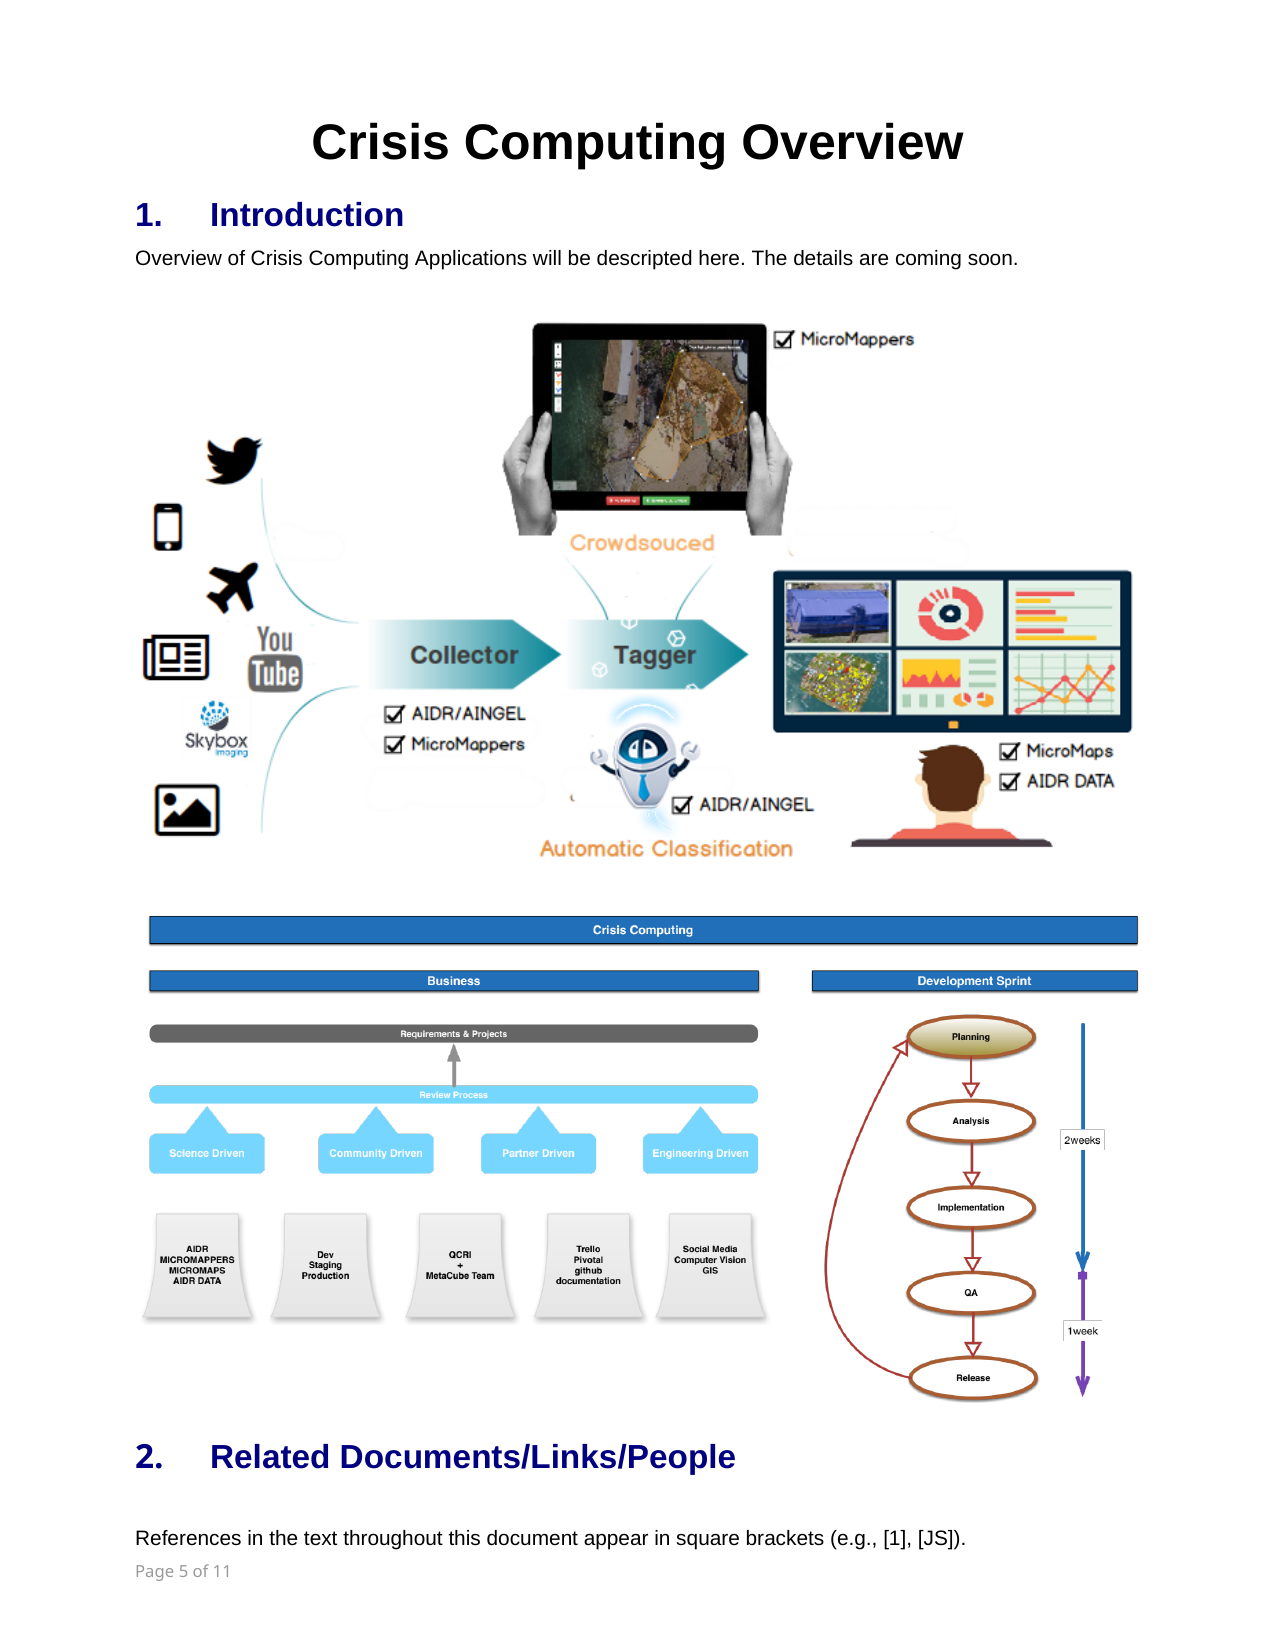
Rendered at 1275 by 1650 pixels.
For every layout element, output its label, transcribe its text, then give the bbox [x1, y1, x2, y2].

subtitle Related Documents/Links/People [135, 1433, 1140, 1478]
title Crisis Computing Overview [135, 112, 1140, 170]
text References in the text throughout this document appear in square brackets (e.g., [1], [JS]). [135, 1525, 1140, 1549]
text Overview of Crisis Computing Applications will be descripted here. The details are coming soon. [135, 246, 1140, 270]
subtitle Introduction [135, 195, 1140, 233]
picture [135, 318, 1140, 865]
